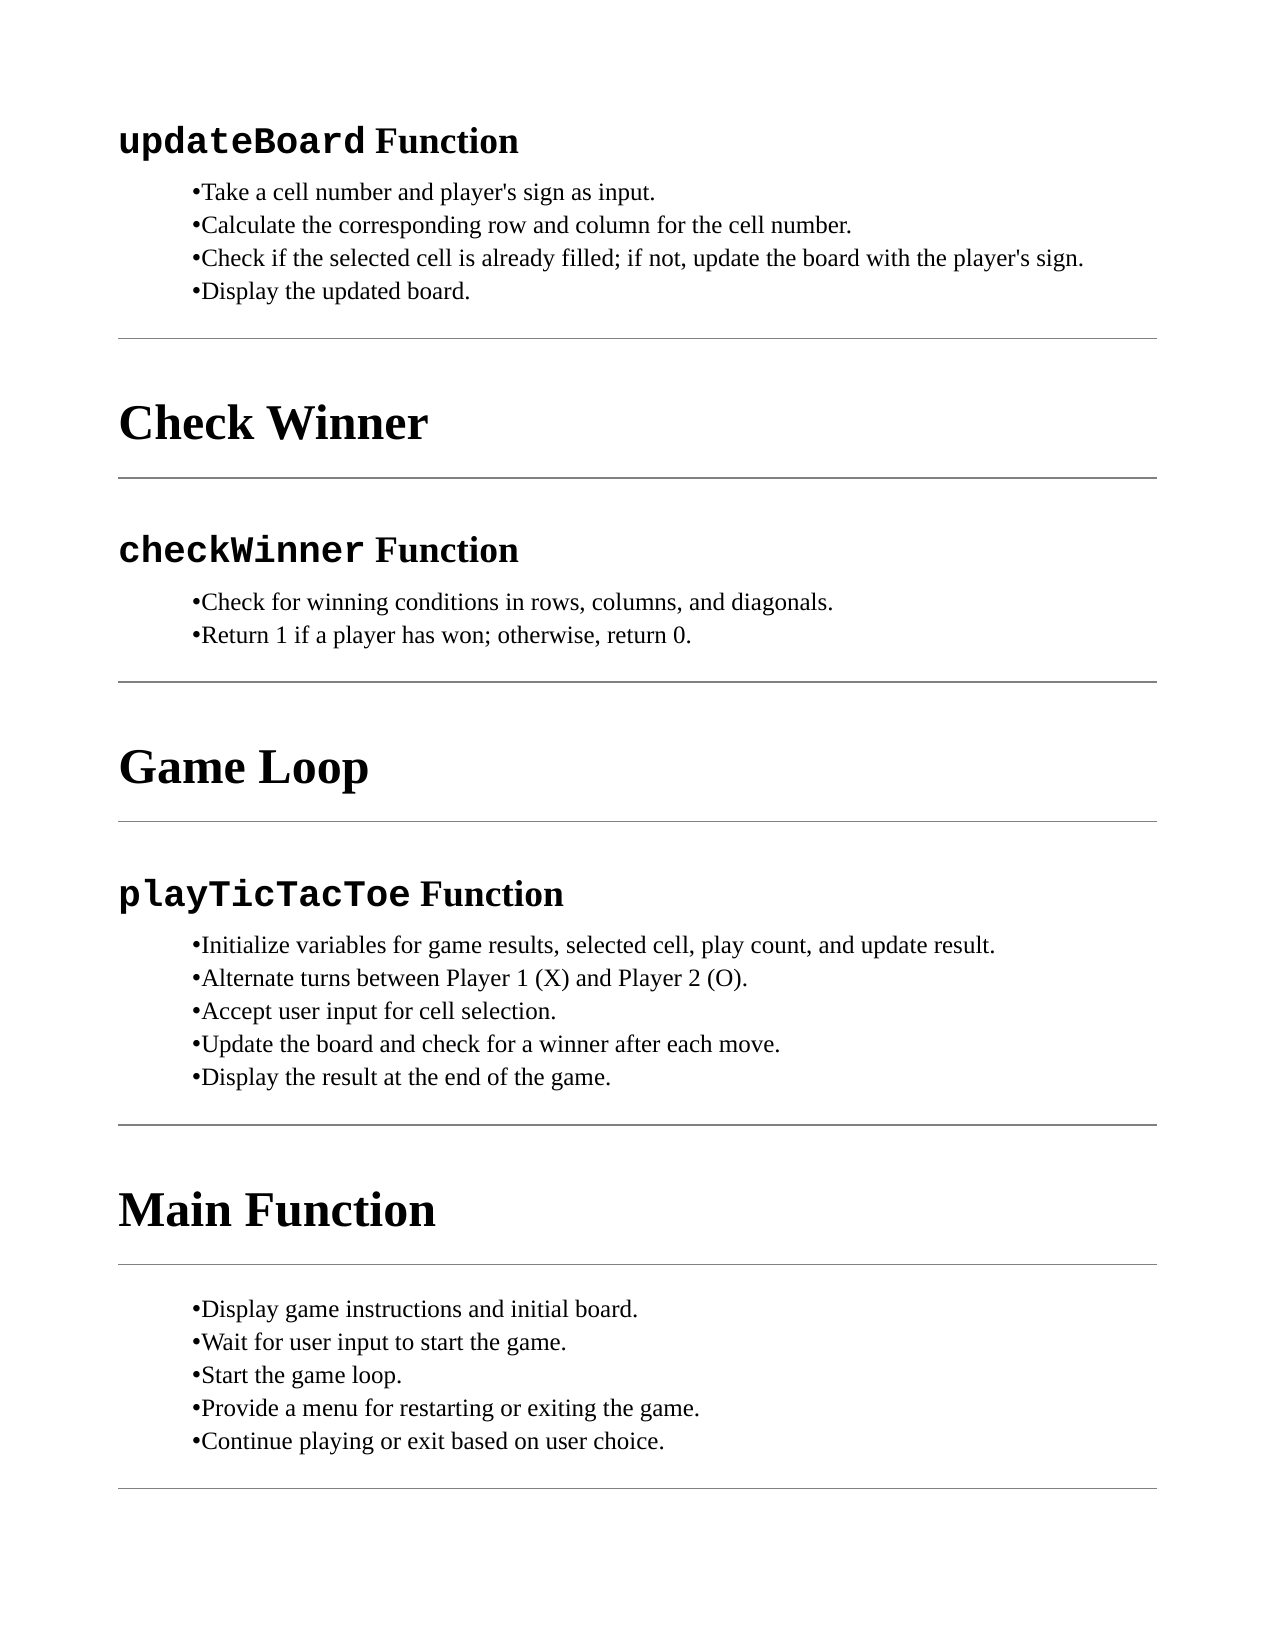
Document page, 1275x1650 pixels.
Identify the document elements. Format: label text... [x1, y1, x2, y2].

list Check if the selected cell is already filled; if not, update the board with the player's sign. [118, 243, 1157, 272]
subtitle Game Loop [118, 737, 1157, 794]
list Update the board and check for a winner after each move. [118, 1029, 1157, 1058]
list Initialize variables for game results, selected cell, play count, and update result. [118, 930, 1157, 959]
list Provide a menu for restarting or exiting the game. [118, 1393, 1157, 1421]
list Continue playing or exit based on user choice. [118, 1426, 1157, 1454]
subtitle updateBoard Function [118, 118, 1157, 164]
list Alternate turns between Player 1 (X) and Player 2 (O). [118, 963, 1157, 992]
list Wait for user input to start the game. [118, 1327, 1157, 1355]
list Display game instructions and initial board. [118, 1294, 1157, 1322]
list Return 1 if a player has won; otherwise, return 0. [118, 620, 1157, 648]
list Calculate the corresponding row and column for the cell number. [118, 210, 1157, 239]
subtitle Check Winner [118, 393, 1157, 450]
subtitle playTicTacToe Function [118, 872, 1157, 918]
list Start the game loop. [118, 1360, 1157, 1388]
subtitle checkWinner Function [118, 528, 1157, 574]
list Display the result at the end of the game. [118, 1062, 1157, 1091]
list Display the updated board. [118, 276, 1157, 305]
list Check for winning conditions in rows, columns, and diagonals. [118, 587, 1157, 615]
list Take a cell number and player's sign as input. [118, 177, 1157, 206]
list Accept user input for cell selection. [118, 996, 1157, 1025]
subtitle Main Function [118, 1179, 1157, 1237]
